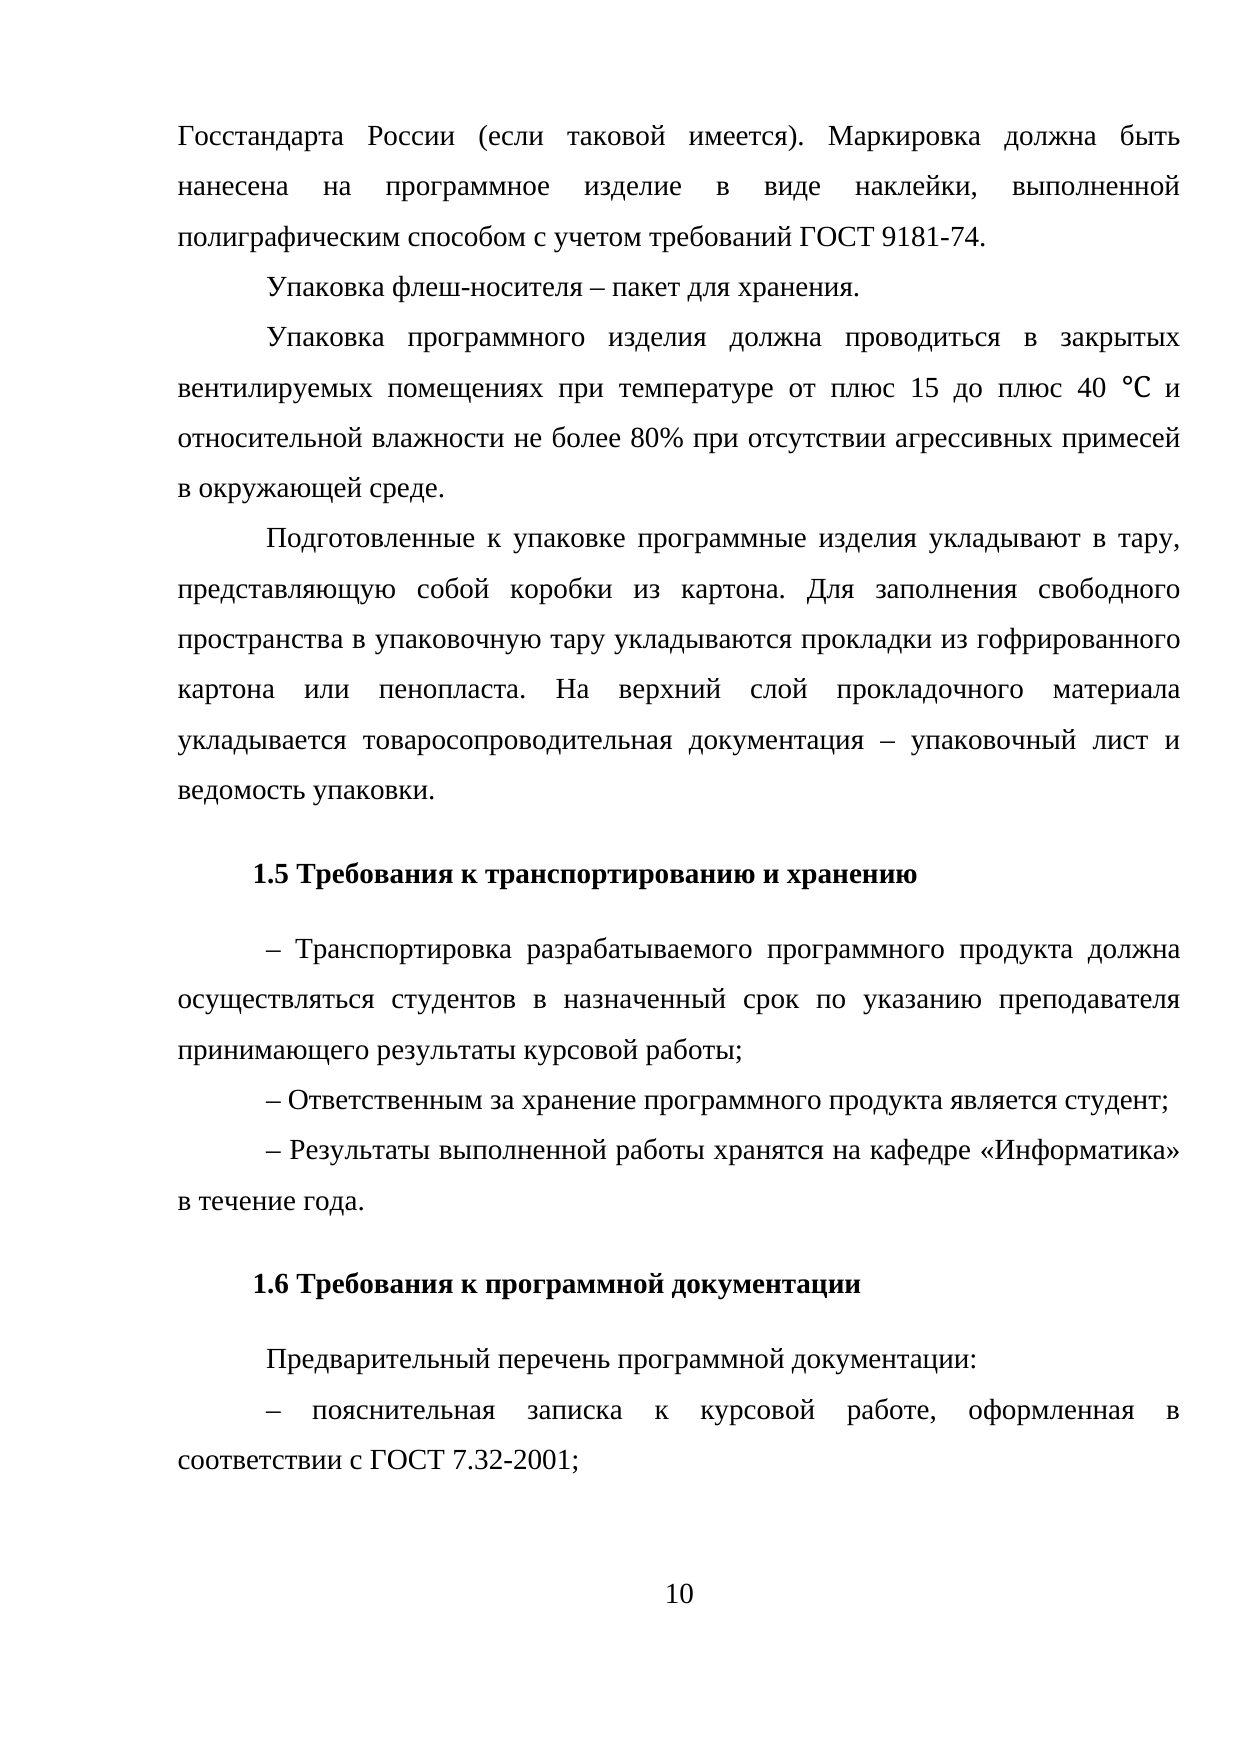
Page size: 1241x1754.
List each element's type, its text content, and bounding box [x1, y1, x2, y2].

text Предварительный перечень программной документации: [177, 1342, 1181, 1375]
subtitle 1.5 Требования к транспортированию и хранению [252, 856, 1181, 889]
text – Результаты выполненной работы хранятся на кафедре «Информатика» в течение года. [177, 1132, 1181, 1216]
text Упаковка программного изделия должна проводиться в закрытых вентилируемых помещениях при температуре от плюс 15 до плюс 40 ℃ и относительной влажности не более 80% при отсутствии агрессивных примесей в окружающей среде. [177, 319, 1181, 504]
text Подготовленные к упаковке программные изделия укладывают в тару, представляющую собой коробки из картона. Для заполнения свободного пространства в упаковочную тару укладываются прокладки из гофрированного картона или пенопласта. На верхний слой прокладочного материала укладывается товаросопроводительная документация – упаковочный лист и ведомость упаковки. [177, 521, 1181, 806]
subtitle 1.6 Требования к программной документации [252, 1266, 1181, 1300]
text – Ответственным за хранение программного продукта является студент; [177, 1082, 1181, 1116]
text Упаковка флеш-носителя – пакет для хранения. [177, 269, 1181, 303]
text – Транспортировка разрабатываемого программного продукта должна осуществляться студентов в назначенный срок по указанию преподавателя принимающего результаты курсовой работы; [177, 931, 1181, 1065]
text – пояснительная записка к курсовой работе, оформленная в соответствии с ГОСТ 7.32-2001; [177, 1392, 1181, 1476]
text Госстандарта России (если таковой имеется). Маркировка должна быть нанесена на программное изделие в виде наклейки, выполненной полиграфическим способом с учетом требований ГОСТ 9181-74. [177, 118, 1181, 252]
